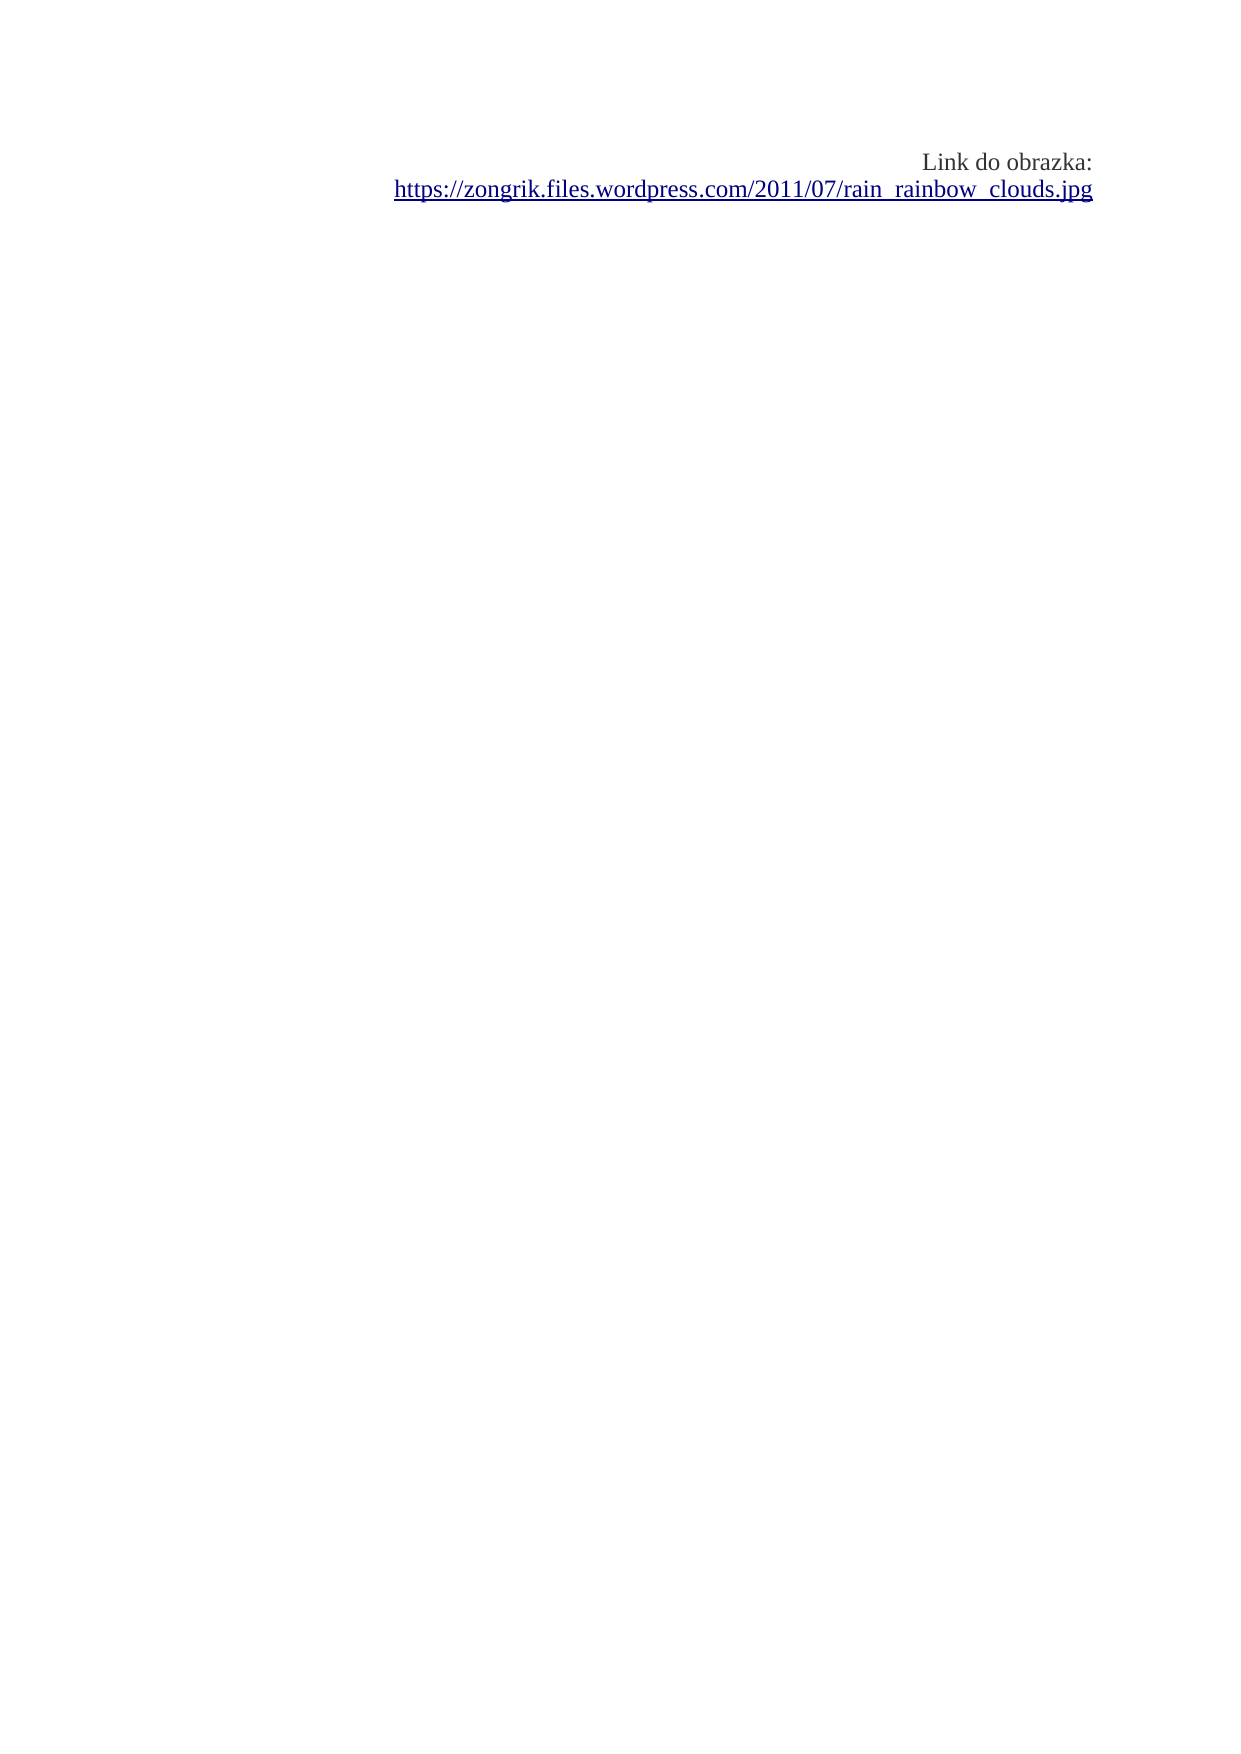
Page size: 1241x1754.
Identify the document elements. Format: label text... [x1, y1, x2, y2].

text Link do obrazka: [148, 148, 1093, 175]
text https://zongrik.files.wordpress.com/2011/07/rain_rainbow_clouds.jpg [148, 175, 1093, 203]
